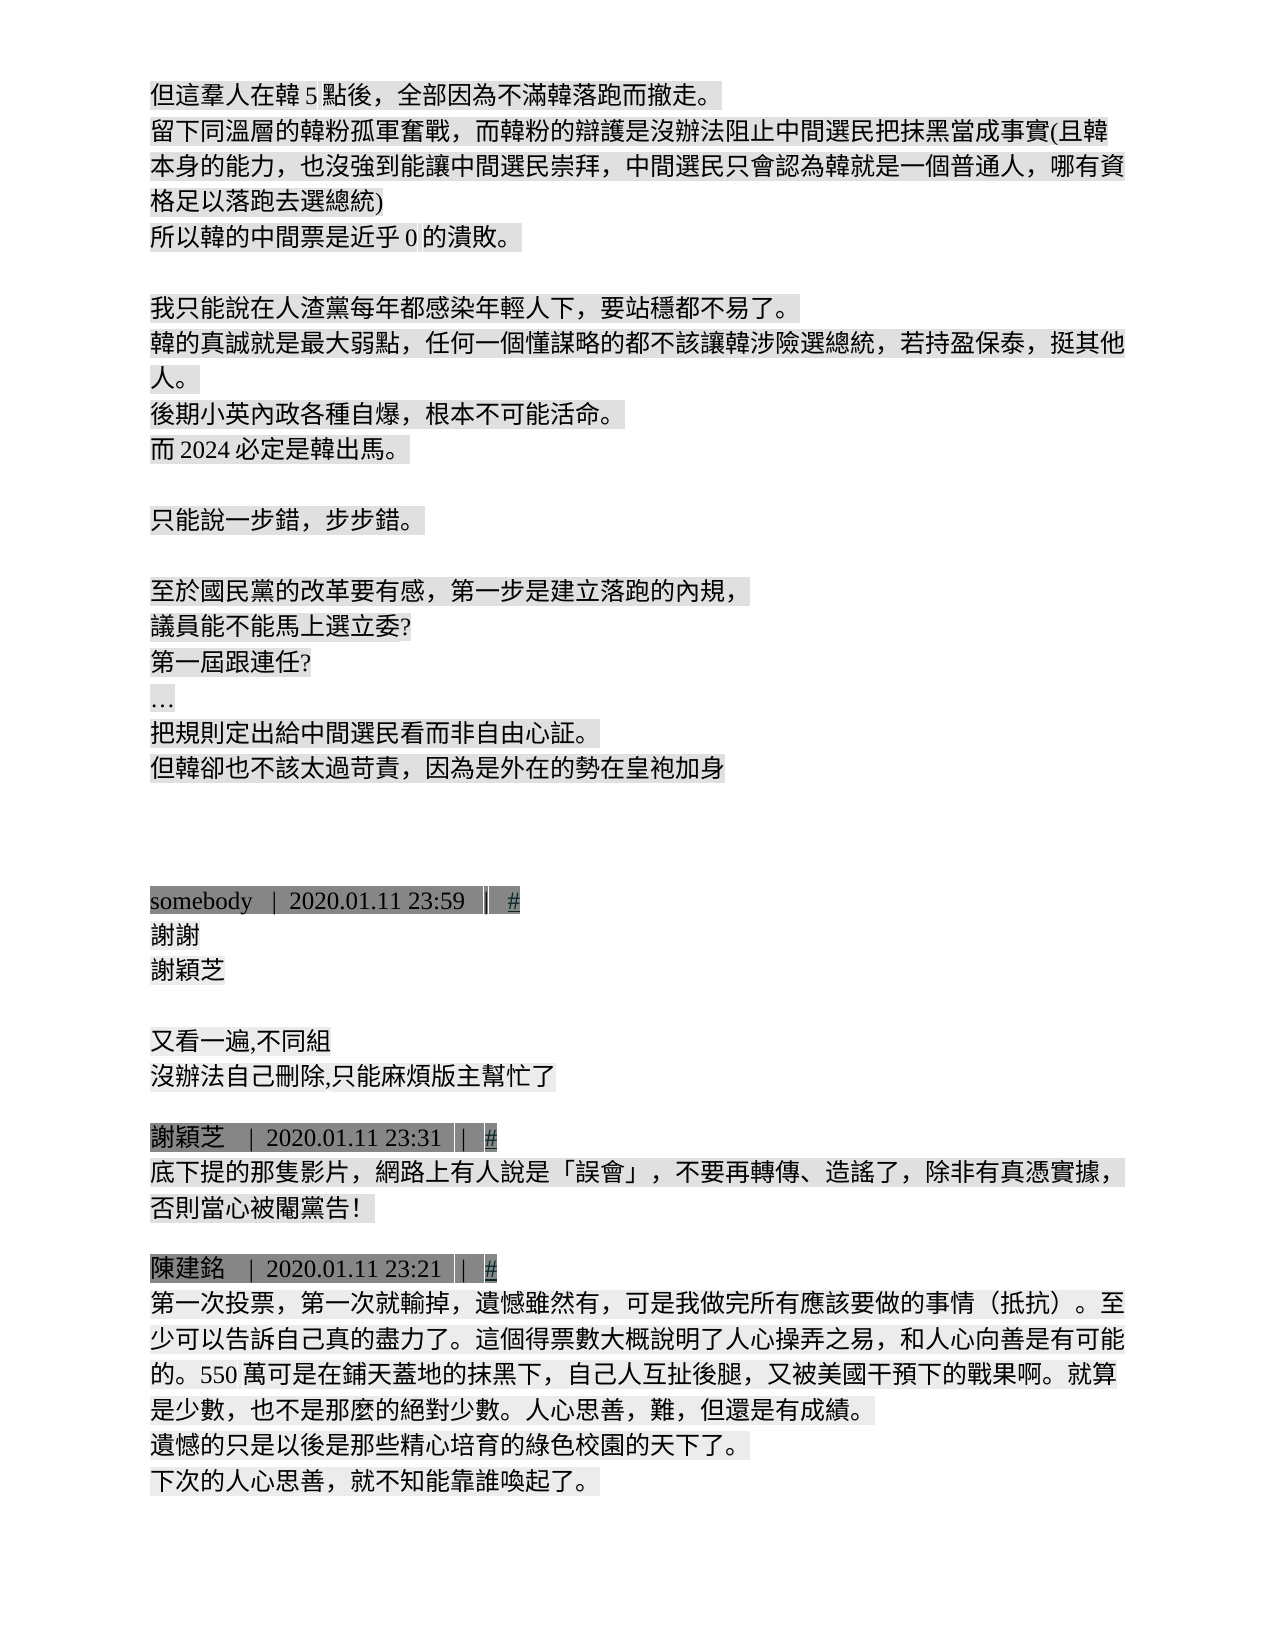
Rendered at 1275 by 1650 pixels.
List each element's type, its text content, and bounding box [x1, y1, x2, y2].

text somebody | 2020.01.11 23:59 | # [150, 879, 1125, 914]
text 但這羣人在韓5點後，全部因為不滿韓落跑而撤走。 留下同溫層的韓粉孤軍奮戰，而韓粉的辯護是沒辦法阻止中間選民把抹黑當成事實(且韓本身的能力，也沒強到能讓中間選民崇拜，中間選民只會認為韓就是一個普通人，哪有資格足以落跑去選總統) 所以韓的中間票是近乎0的潰敗。 我只能說在人渣黨每年都感染年輕人下，要站穩都不易了。 韓的真誠就是最大弱點，任何一個懂謀略的都不該讓韓涉險選總統，若持盈保泰，挺其他人。 後期小英內政各種自爆，根本不可能活命。 而2024必定是韓出馬。 只能說一步錯，步步錯。 至於國民黨的改革要有感，第一步是建立落跑的內規， 議員能不能馬上選立委? 第一屆跟連任? … 把規則定出給中間選民看而非自由心証。 但韓卻也不該太過苛責，因為是外在的勢在皇袍加身 [150, 75, 1125, 854]
text 第一次投票，第一次就輸掉，遺憾雖然有，可是我做完所有應該要做的事情（抵抗）。至少可以告訴自己真的盡力了。這個得票數大概說明了人心操弄之易，和人心向善是有可能的。550萬可是在鋪天蓋地的抹黑下，自己人互扯後腿，又被美國干預下的戰果啊。就算是少數，也不是那麼的絕對少數。人心思善，難，但還是有成績。 遺憾的只是以後是那些精心培育的綠色校園的天下了。 下次的人心思善，就不知能靠誰喚起了。 [150, 1283, 1125, 1531]
text 謝穎芝 | 2020.01.11 23:31 | # [150, 1117, 1125, 1152]
text 底下提的那隻影片，網路上有人說是「誤會」，不要再轉傳、造謠了，除非有真憑實據，否則當心被閹黨告！ [150, 1152, 1125, 1223]
text 謝謝 謝穎芝 又看一遍,不同組 沒辦法自己刪除,只能麻煩版主幫忙了 [150, 914, 1125, 1092]
text 陳建銘 | 2020.01.11 23:21 | # [150, 1248, 1125, 1283]
